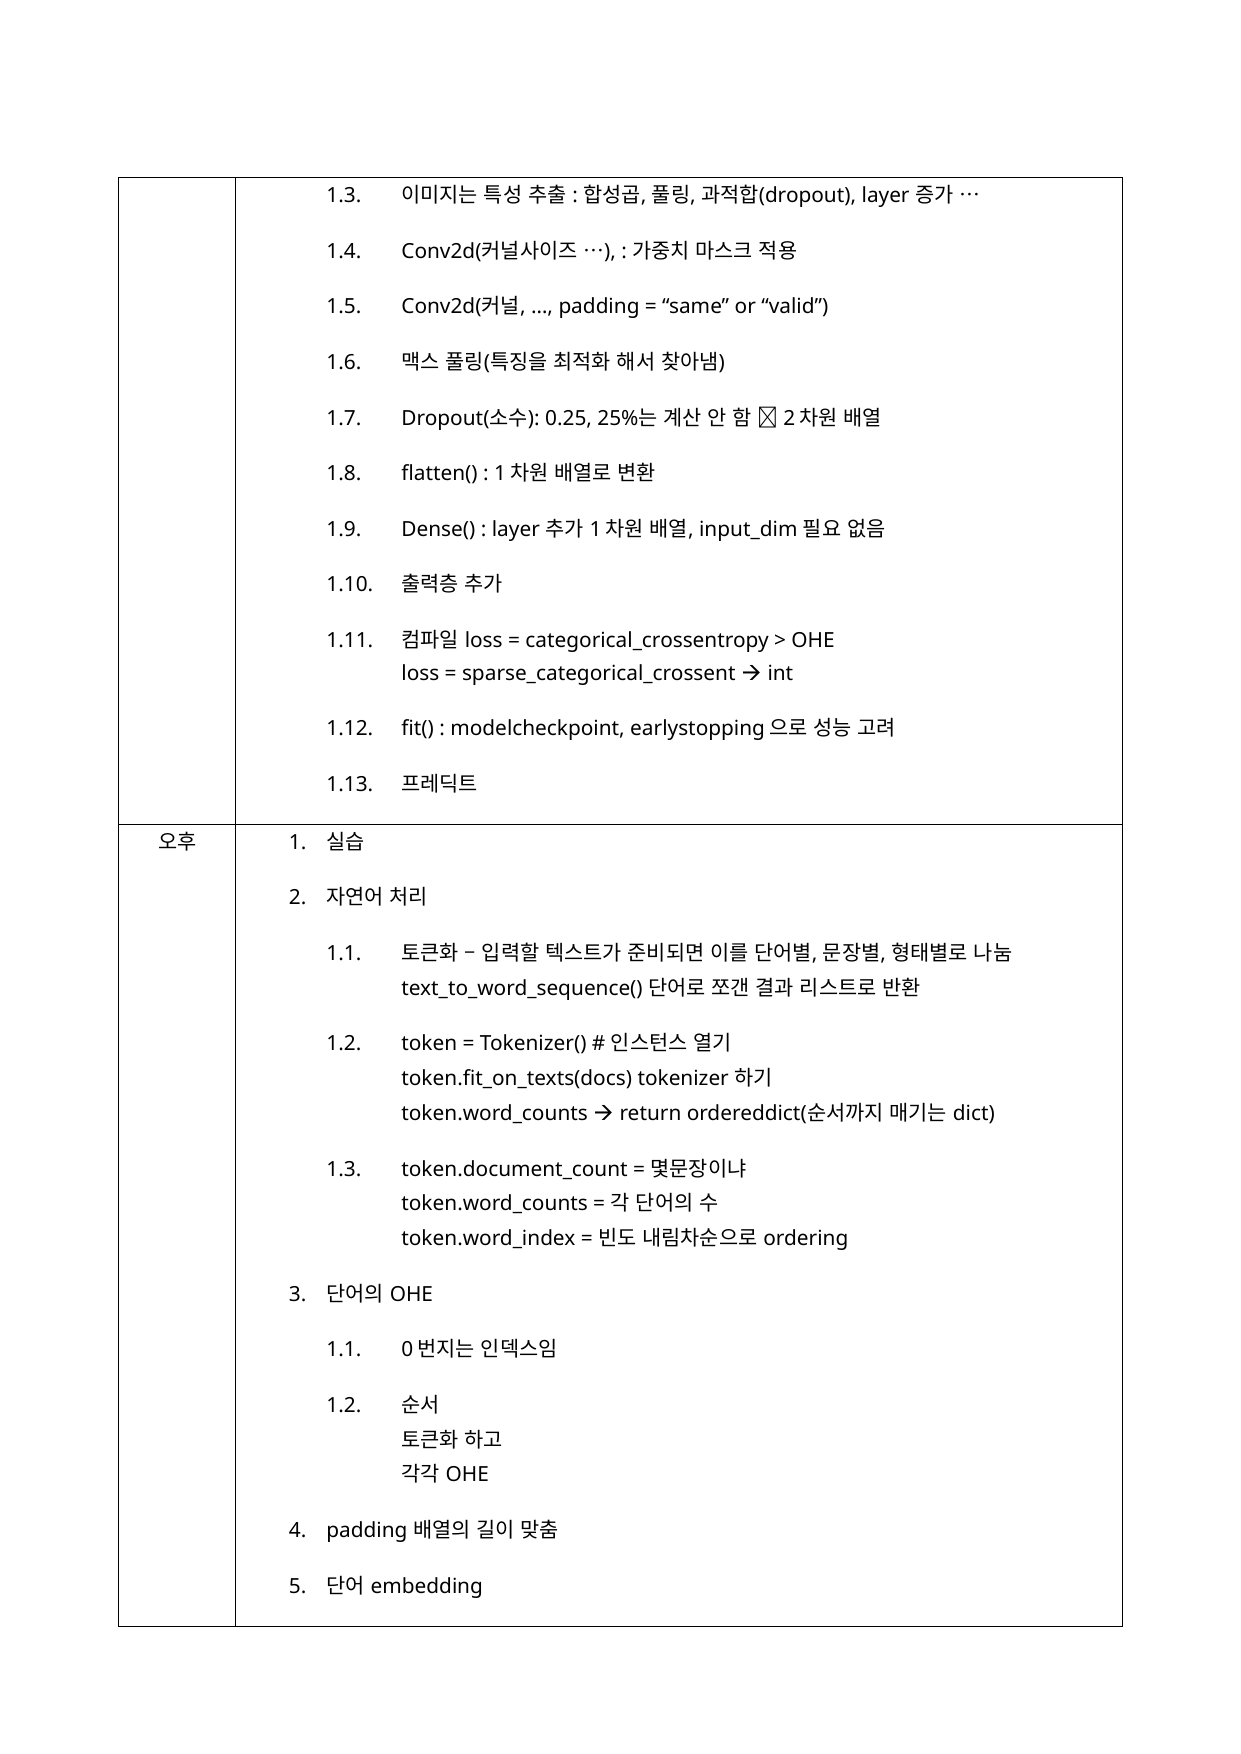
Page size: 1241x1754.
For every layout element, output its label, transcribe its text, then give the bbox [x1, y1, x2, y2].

table_cell [119, 178, 235, 824]
table_cell 지난주 REVIEW output이 0/1이면 sigmoid, 아니면 softmax SGDClassifier(loss = log, max_iter = 5) sc.fit sc.score Sequential compule fit evaluate optimizer = 스텝 save_best_only = True : 최고 저장 patience = 10 : earlystopping 얼마나 기다릴지 evaluate [0] 손실, [1] 정확도 CNN 컨볼루션 신경망 가로세로 0으로 더 붙임 = padding = same 원래 사이즈(패딩 한다), valid(안한다) kernel_size = (3, 3) = mask filter = mask사이즈 poolsize = 2 : 1/2 strides = 옮기는 칸수 maxpulling = 최대값으로 옮김 dropout 과적합 방지, 일정 퍼센티지 노드 계산 안함 flatten() 평탄화 CNN 정리 딥러닝 모델 실행 절차 모델 설정 : Sequential() 이미지는 특성 추출 : 합성곱, 풀링, 과적합(dropout), layer 증가 … Conv2d(커널사이즈 …), : 가중치 마스크 적용 Conv2d(커널, …, padding = “same” or “valid”) 맥스 풀링(특징을 최적화 해서 찾아냄) Dropout(소수): 0.25, 25%는 계산 안 함  2차원 배열 flatten() : 1차원 배열로 변환 Dense() : layer 추가 1차원 배열, input­_dim 필요 없음 출력층 추가 컴파일 loss = categorical_crossentropy > OHE loss = sparse_categorical_crossent  int fit() : modelcheckpoint, earlystopping으로 성능 고려 프레딕트 [236, 178, 1122, 824]
table_cell 실습 자연어 처리 토큰화 – 입력할 텍스트가 준비되면 이를 단어별, 문장별, 형태별로 나눔 text_to_word_sequence() 단어로 쪼갠 결과 리스트로 반환 token = Tokenizer() # 인스턴스 열기 token.fit_on_texts(docs) tokenizer 하기 token.word_counts  return ordereddict(순서까지 매기는 dict) token.document_count = 몇문장이냐 token.word_counts = 각 단어의 수 token.word_index = 빈도 내림차순으로 ordering 단어의 OHE 0번지는 인덱스임 순서 토큰화 하고 각각 OHE padding 배열의 길이 맞춤 단어 embedding 차원 간소화를 위한 방법 단어간 유사도를 계산 가능(빨강 and 분홍) model.add(Embedding(16, 4) input 16, output 4 input_length = 2 라고 하면 입력되는 단어수는 16개지만 2개씩만 넣겠다 조합해서 실습 [236, 825, 1122, 1626]
table_cell 오후 [119, 825, 235, 1626]
